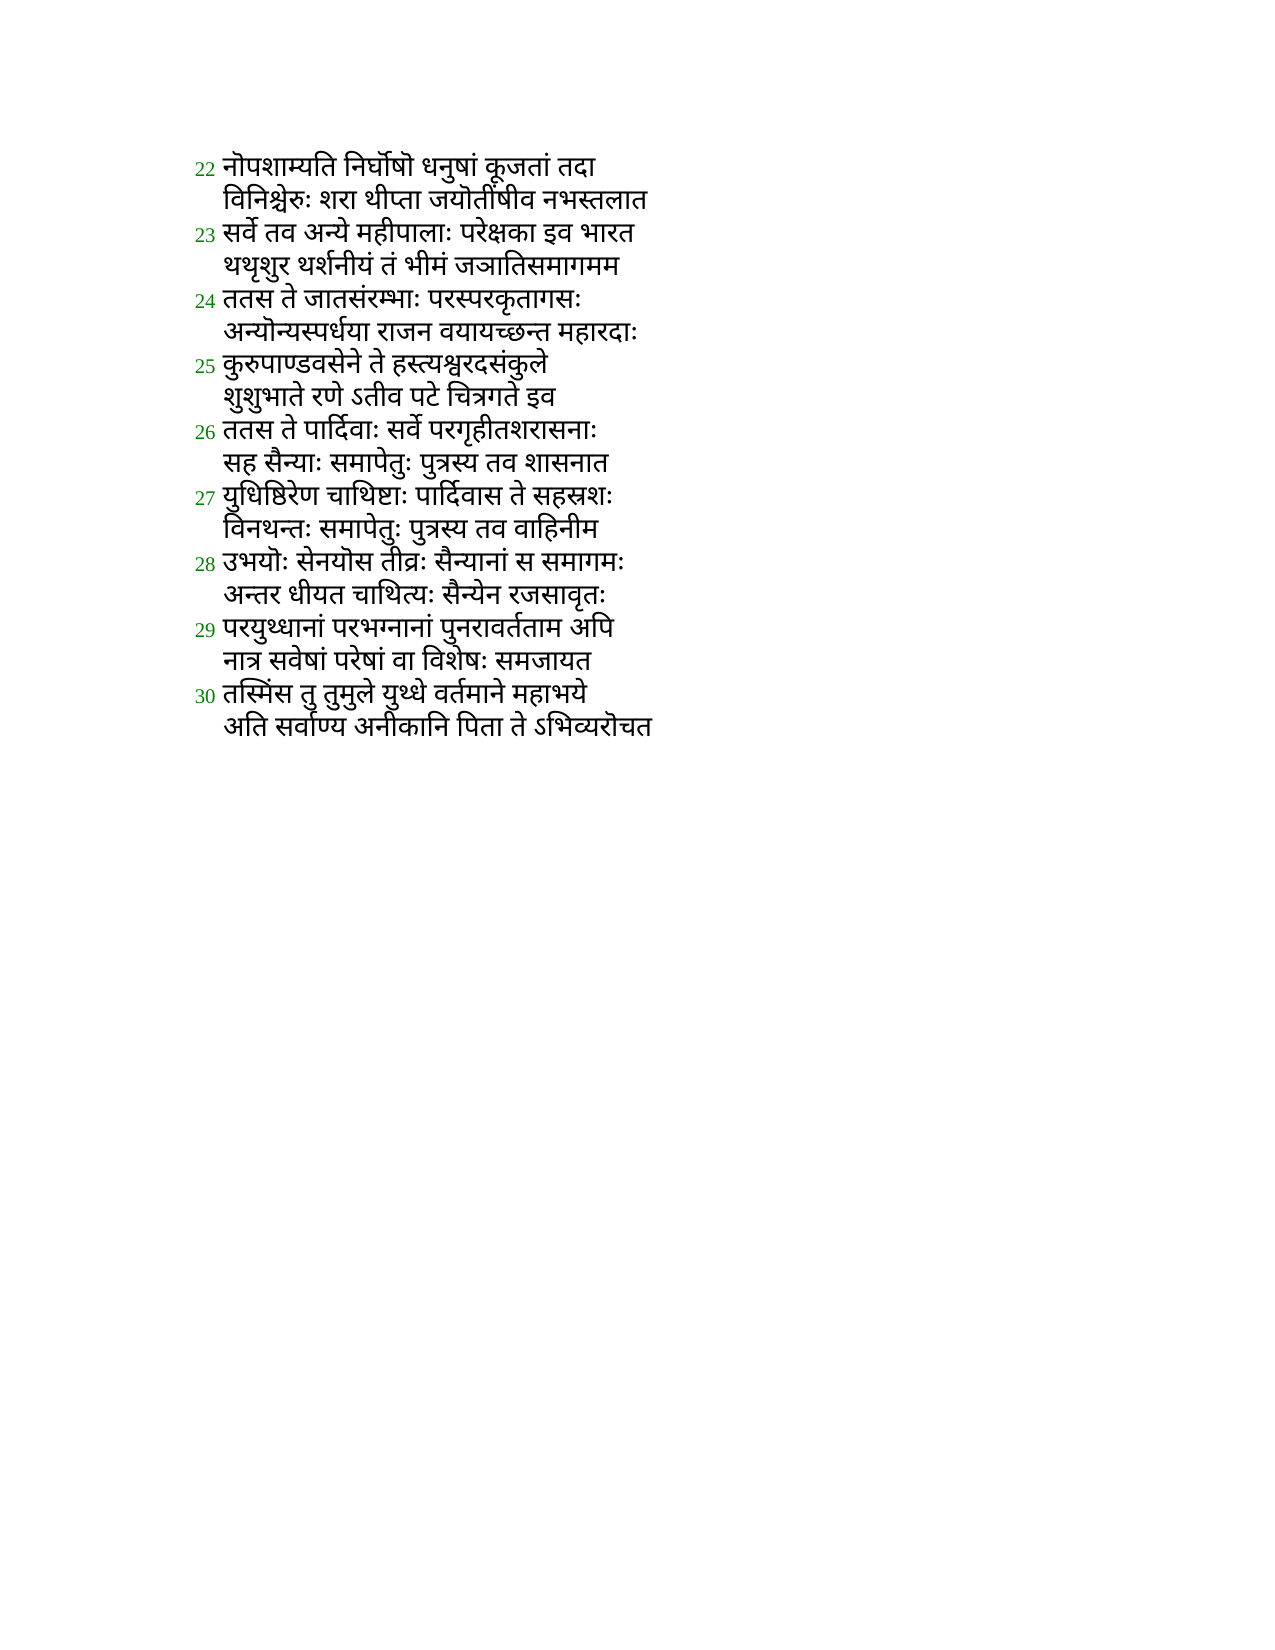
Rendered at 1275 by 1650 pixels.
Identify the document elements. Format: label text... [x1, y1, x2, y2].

text 22 नॊपशाम्यति निर्घॊषॊ धनुषां कूजतां तदा विनिश्चेरुः शरा थीप्ता जयॊतींषीव नभस्तलात 23 सर्वे तव अन्ये महीपालाः परेक्षका इव भारत थथृशुर थर्शनीयं तं भीमं जञातिसमागमम 24 ततस ते जातसंरम्भाः परस्परकृतागसः अन्यॊन्यस्पर्धया राजन वयायच्छन्त महारदाः 25 कुरुपाण्डवसेने ते हस्त्यश्वरदसंकुले शुशुभाते रणे ऽतीव पटे चित्रगते इव 26 ततस ते पार्दिवाः सर्वे परगृहीतशरासनाः सह सैन्याः समापेतुः पुत्रस्य तव शासनात 27 युधिष्ठिरेण चाथिष्टाः पार्दिवास ते सहस्रशः विनथन्तः समापेतुः पुत्रस्य तव वाहिनीम 28 उभयॊः सेनयॊस तीव्रः सैन्यानां स समागमः अन्तर धीयत चाथित्यः सैन्येन रजसावृतः 29 परयुथ्धानां परभग्नानां पुनरावर्तताम अपि नात्र सवेषां परेषां वा विशेषः समजायत 30 तस्मिंस तु तुमुले युथ्धे वर्तमाने महाभये अति सर्वाण्य अनीकानि पिता ते ऽभिव्यरॊचत [187, 150, 1087, 742]
